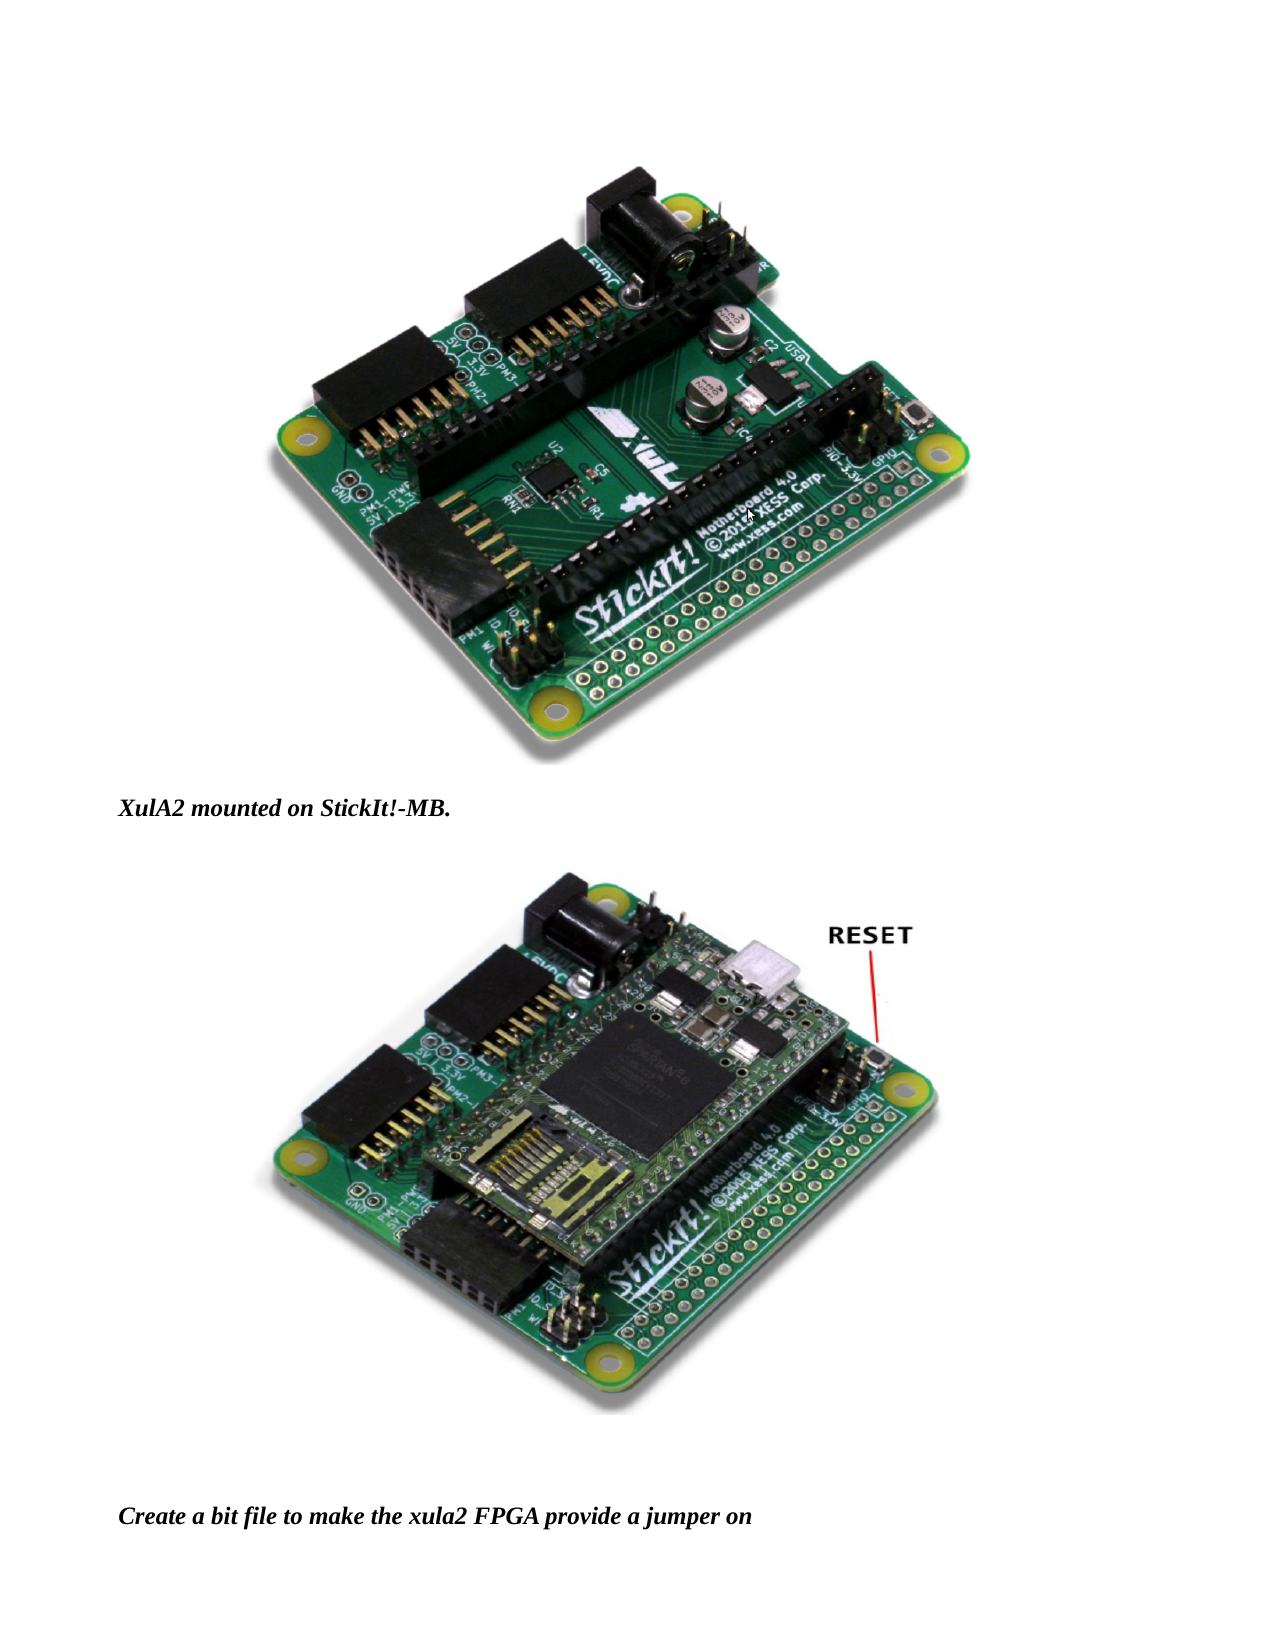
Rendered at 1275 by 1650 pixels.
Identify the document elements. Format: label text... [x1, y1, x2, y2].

text XulA2 mounted on StickIt!-MB. [118, 793, 1157, 822]
text Create a bit file to make the xula2 FPGA provide a jumper on [118, 1501, 1157, 1530]
picture [194, 851, 1081, 1415]
picture [218, 118, 1057, 765]
